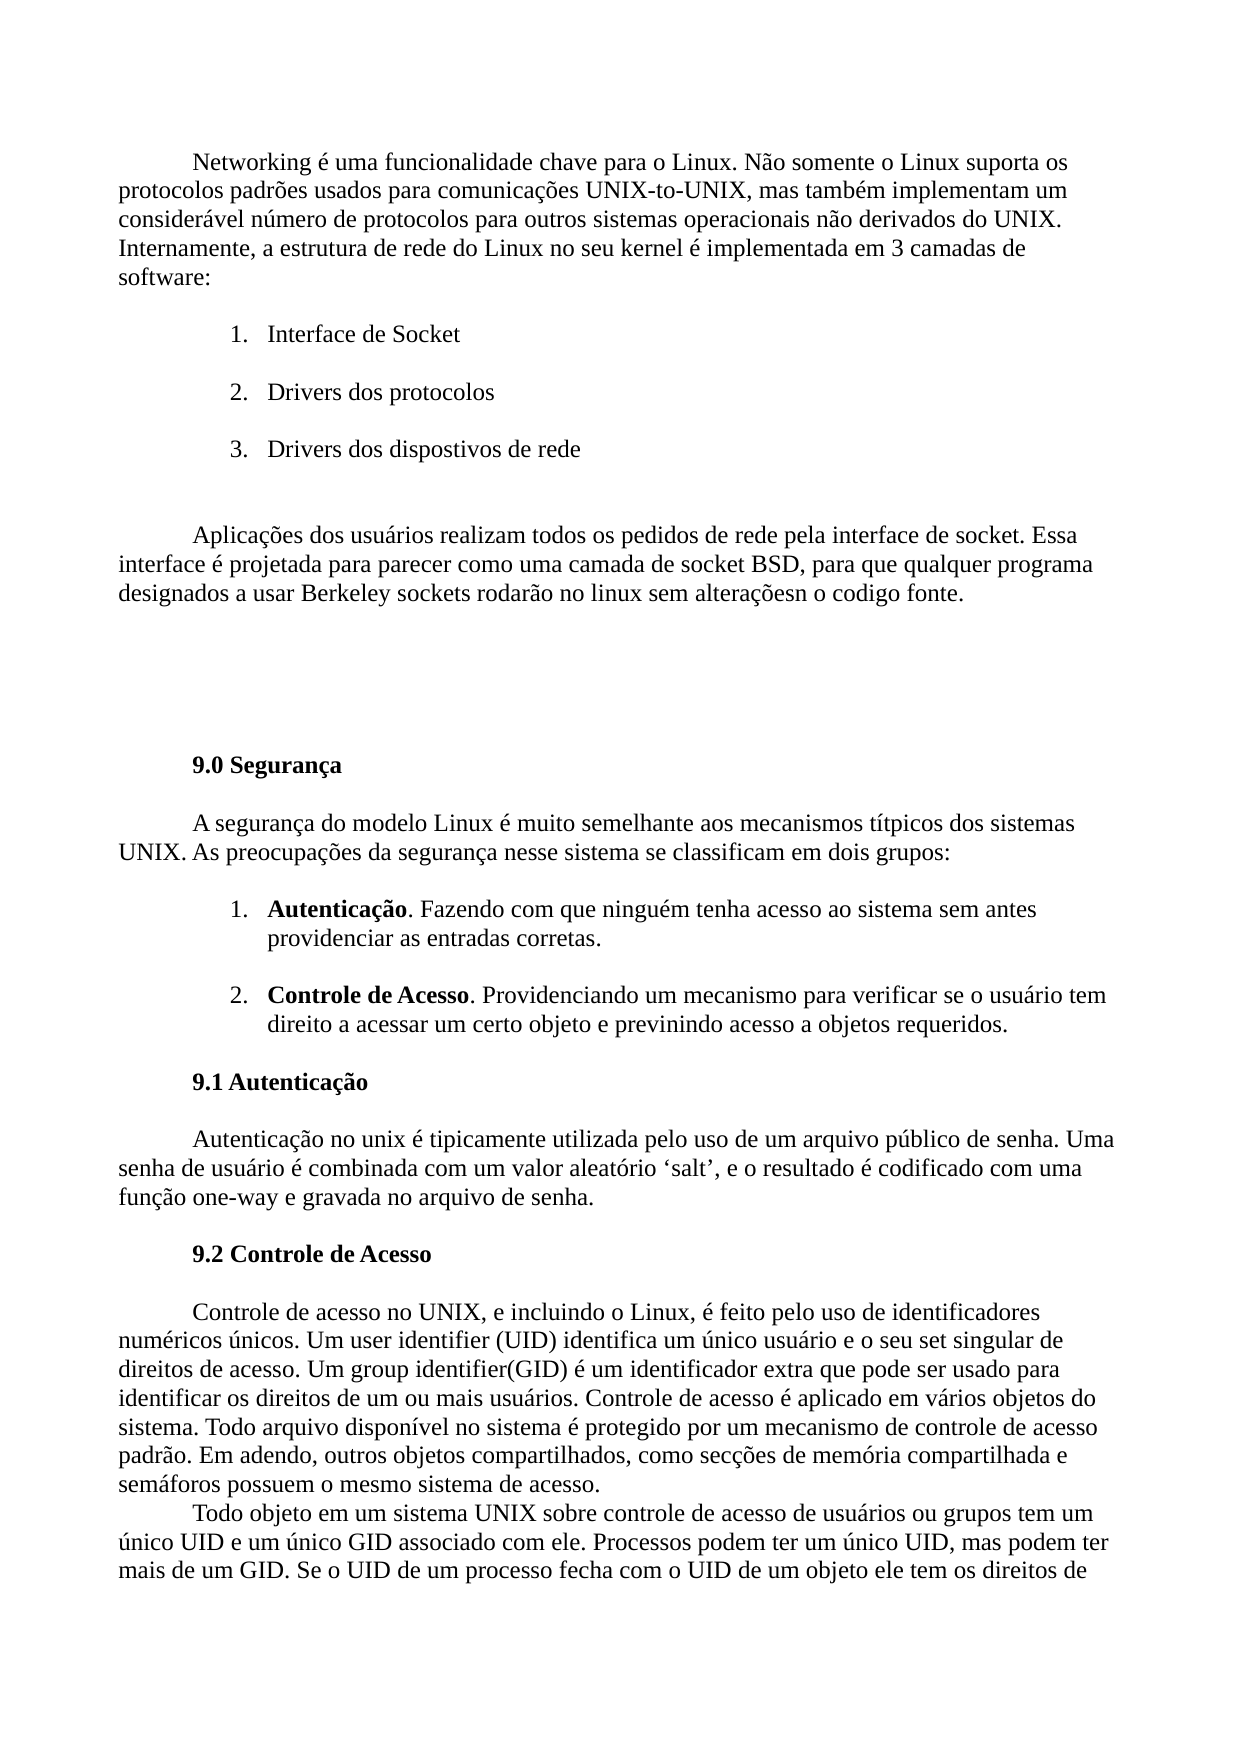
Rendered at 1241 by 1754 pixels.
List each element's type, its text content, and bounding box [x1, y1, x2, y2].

text Todo objeto em um sistema UNIX sobre controle de acesso de usuários ou grupos tem um único UID e um único GID associado com ele. Processos podem ter um único UID, mas podem ter mais de um GID. Se o UID de um processo fecha com o UID de um objeto ele tem os direitos de [118, 1498, 1122, 1584]
text Aplicações dos usuários realizam todos os pedidos de rede pela interface de socket. Essa interface é projetada para parecer como uma camada de socket BSD, para que qualquer programa designados a usar Berkeley sockets rodarão no linux sem alteraçõesn o codigo fonte. [118, 521, 1122, 607]
text 9.0 Segurança [118, 751, 1122, 779]
list Drivers dos protocolos [229, 377, 1122, 434]
list Drivers dos dispostivos de rede [229, 434, 1122, 463]
text 9.2 Controle de Acesso [118, 1239, 1122, 1268]
text A segurança do modelo Linux é muito semelhante aos mecanismos títpicos dos sistemas UNIX. As preocupações da segurança nesse sistema se classificam em dois grupos: [118, 808, 1122, 894]
text 9.1 Autenticação [118, 1067, 1122, 1096]
list Interface de Socket [229, 319, 1122, 377]
list Autenticação. Fazendo com que ninguém tenha acesso ao sistema sem antes providenciar as entradas corretas. [229, 894, 1122, 981]
list Controle de Acesso. Providenciando um mecanismo para verificar se o usuário tem direito a acessar um certo objeto e previnindo acesso a objetos requeridos. [229, 981, 1122, 1038]
text Controle de acesso no UNIX, e incluindo o Linux, é feito pelo uso de identificadores numéricos únicos. Um user identifier (UID) identifica um único usuário e o seu set singular de direitos de acesso. Um group identifier(GID) é um identificador extra que pode ser usado para identificar os direitos de um ou mais usuários. Controle de acesso é aplicado em vários objetos do sistema. Todo arquivo disponível no sistema é protegido por um mecanismo de controle de acesso padrão. Em adendo, outros objetos compartilhados, como secções de memória compartilhada e semáforos possuem o mesmo sistema de acesso. [118, 1297, 1122, 1498]
text Networking é uma funcionalidade chave para o Linux. Não somente o Linux suporta os protocolos padrões usados para comunicações UNIX-to-UNIX, mas também implementam um considerável número de protocolos para outros sistemas operacionais não derivados do UNIX. Internamente, a estrutura de rede do Linux no seu kernel é implementada em 3 camadas de software: [118, 147, 1122, 291]
text Autenticação no unix é tipicamente utilizada pelo uso de um arquivo público de senha. Uma senha de usuário é combinada com um valor aleatório ‘salt’, e o resultado é codificado com uma função one-way e gravada no arquivo de senha. [118, 1124, 1122, 1211]
